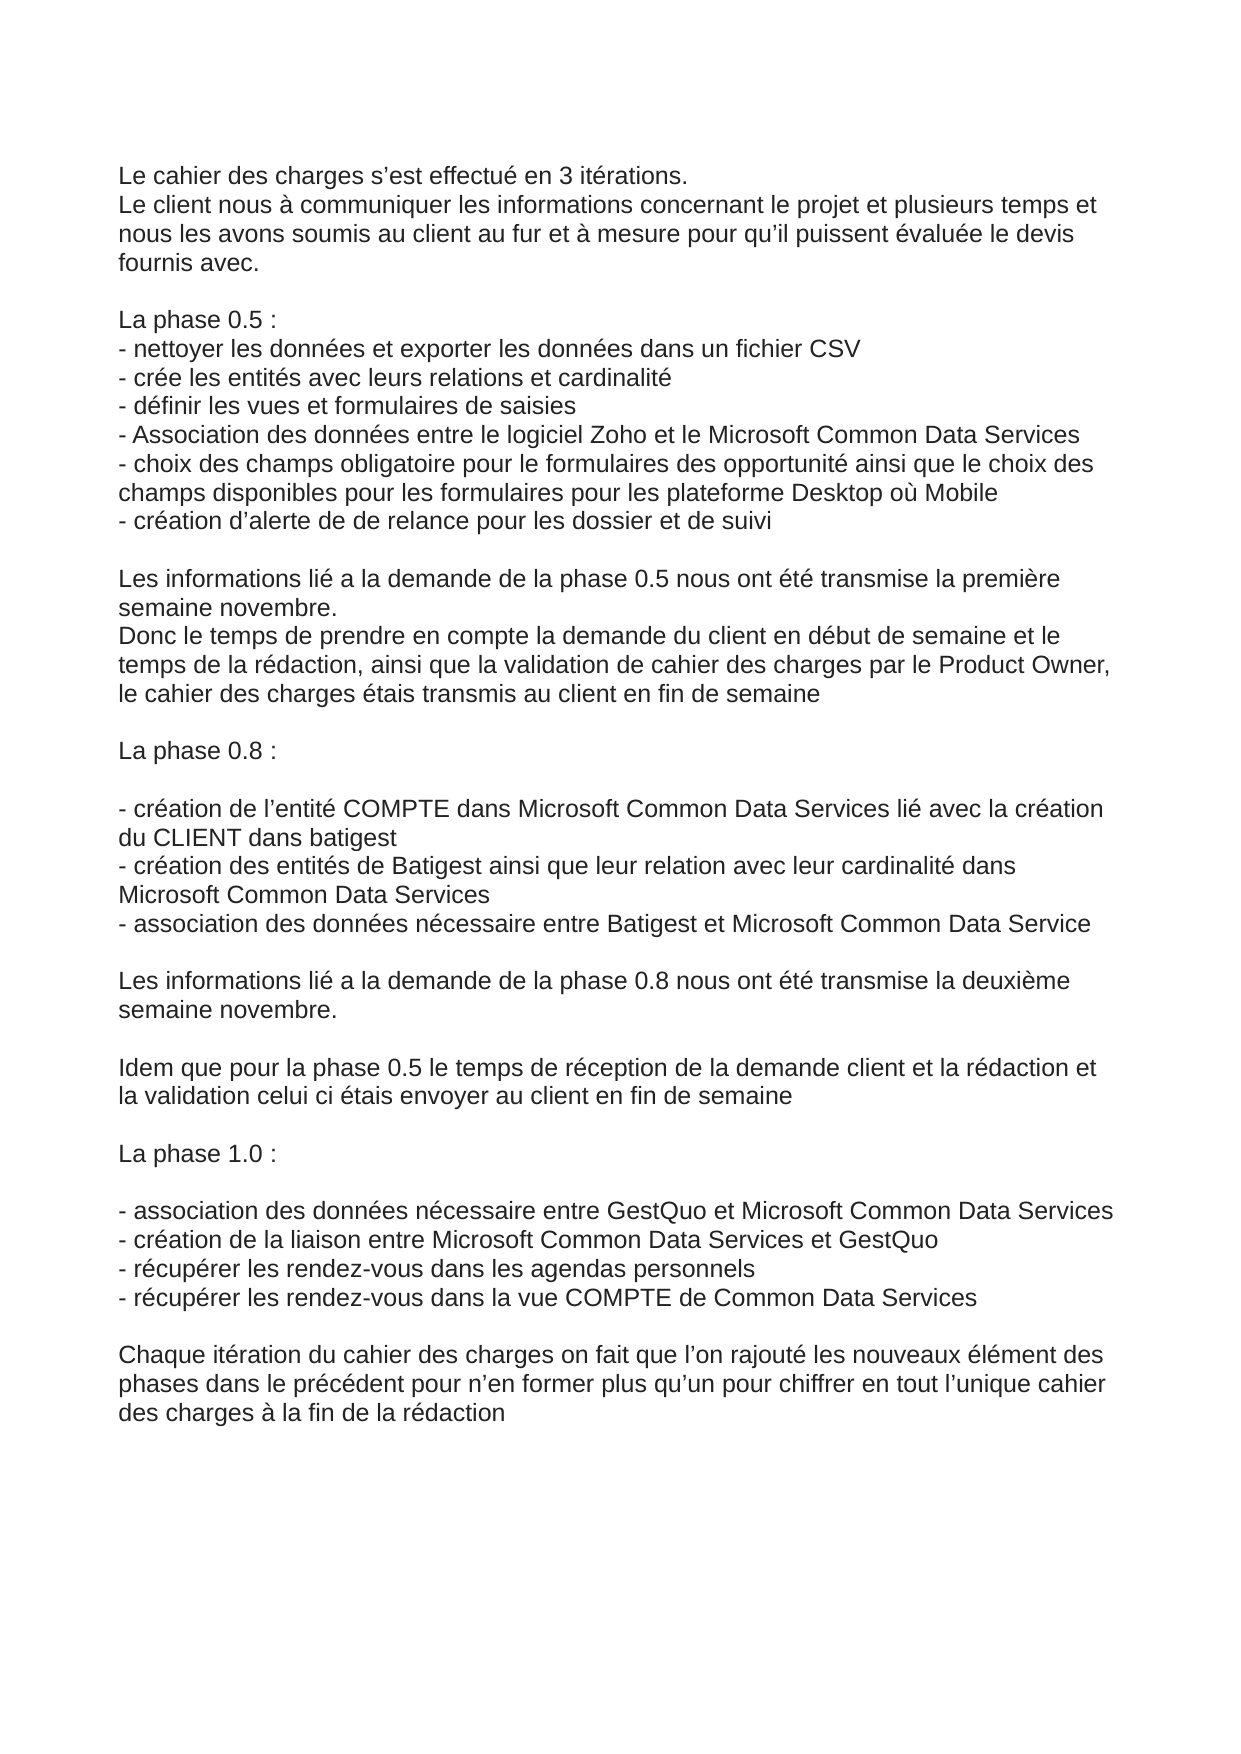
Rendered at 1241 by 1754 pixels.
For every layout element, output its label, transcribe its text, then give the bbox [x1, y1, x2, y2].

text - création de la liaison entre Microsoft Common Data Services et GestQuo [118, 1225, 1122, 1254]
text - création d’alerte de de relance pour les dossier et de suivi [118, 506, 1122, 535]
text La phase 0.5 : [118, 305, 1122, 334]
text La phase 1.0 : [118, 1139, 1122, 1167]
text - nettoyer les données et exporter les données dans un fichier CSV [118, 334, 1122, 362]
text La phase 0.8 : [118, 736, 1122, 765]
text Le client nous à communiquer les informations concernant le projet et plusieurs temps et nous les avons soumis au client au fur et à mesure pour qu’il puissent évaluée le devis fournis avec. [118, 190, 1122, 276]
text - récupérer les rendez-vous dans les agendas personnels [118, 1254, 1122, 1282]
text - association des données nécessaire entre GestQuo et Microsoft Common Data Services [118, 1196, 1122, 1225]
text - définir les vues et formulaires de saisies [118, 391, 1122, 420]
text - choix des champs obligatoire pour le formulaires des opportunité ainsi que le choix des champs disponibles pour les formulaires pour les plateforme Desktop où Mobile [118, 449, 1122, 506]
text Le cahier des charges s’est effectué en 3 itérations. [118, 161, 1122, 190]
text Chaque itération du cahier des charges on fait que l’on rajouté les nouveaux élément des phases dans le précédent pour n’en former plus qu’un pour chiffrer en tout l’unique cahier des charges à la fin de la rédaction [118, 1340, 1122, 1426]
text - création de l’entité COMPTE dans Microsoft Common Data Services lié avec la création du CLIENT dans batigest [118, 794, 1122, 851]
text Idem que pour la phase 0.5 le temps de réception de la demande client et la rédaction et la validation celui ci étais envoyer au client en fin de semaine [118, 1052, 1122, 1110]
text - crée les entités avec leurs relations et cardinalité [118, 362, 1122, 391]
text Donc le temps de prendre en compte la demande du client en début de semaine et le temps de la rédaction, ainsi que la validation de cahier des charges par le Product Owner, le cahier des charges étais transmis au client en fin de semaine [118, 621, 1122, 707]
text - création des entités de Batigest ainsi que leur relation avec leur cardinalité dans Microsoft Common Data Services [118, 851, 1122, 909]
text - Association des données entre le logiciel Zoho et le Microsoft Common Data Services [118, 420, 1122, 449]
text - récupérer les rendez-vous dans la vue COMPTE de Common Data Services [118, 1282, 1122, 1311]
text Les informations lié a la demande de la phase 0.5 nous ont été transmise la première semaine novembre. [118, 564, 1122, 621]
text Les informations lié a la demande de la phase 0.8 nous ont été transmise la deuxième semaine novembre. [118, 966, 1122, 1024]
text - association des données nécessaire entre Batigest et Microsoft Common Data Service [118, 909, 1122, 937]
